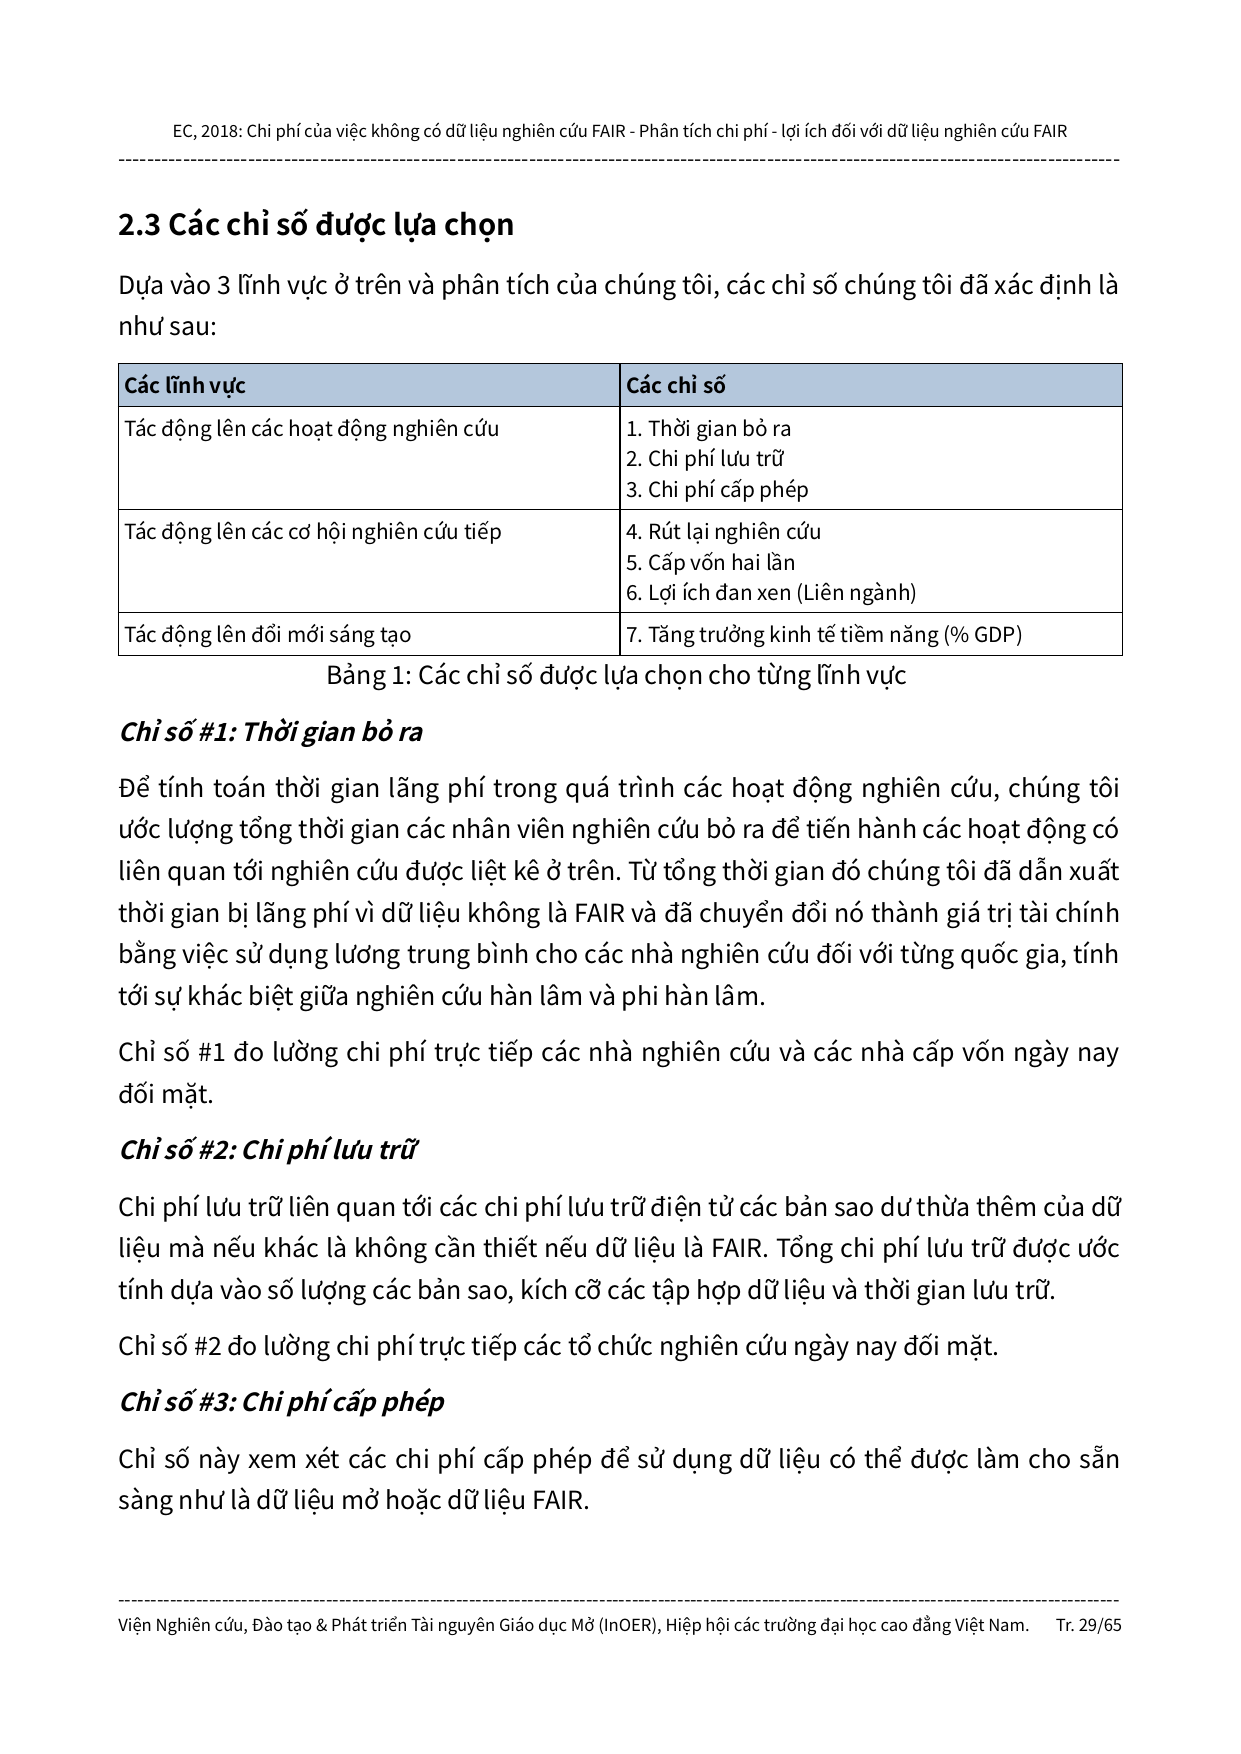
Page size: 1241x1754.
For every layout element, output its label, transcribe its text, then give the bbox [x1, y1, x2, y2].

text Chỉ số này xem xét các chi phí cấp phép để sử dụng dữ liệu có thể được làm cho sẵn sàng như là dữ liệu mở hoặc dữ liệu FAIR. [118, 1439, 1122, 1517]
text Chỉ số #3: Chi phí cấp phép [118, 1383, 1122, 1419]
table_cell 4. Rút lại nghiên cứu 5. Cấp vốn hai lần 6. Lợi ích đan xen (Liên ngành) [621, 510, 1122, 612]
table_cell Tác động lên đổi mới sáng tạo [119, 613, 619, 655]
text Chỉ số #2: Chi phí lưu trữ [118, 1131, 1122, 1167]
text Chi phí lưu trữ liên quan tới các chi phí lưu trữ điện tử các bản sao dư thừa thêm của dữ liệu mà nếu khác là không cần thiết nếu dữ liệu là FAIR. Tổng chi phí lưu trữ được ước tính dựa vào số lượng các bản sao, kích cỡ các tập hợp dữ liệu và thời gian lưu trữ. [118, 1187, 1122, 1307]
text Dựa vào 3 lĩnh vực ở trên và phân tích của chúng tôi, các chỉ số chúng tôi đã xác định là như sau: [118, 265, 1122, 343]
table_cell Tác động lên các cơ hội nghiên cứu tiếp [119, 510, 619, 612]
text 2.3 Các chỉ số được lựa chọn [118, 202, 1122, 244]
text Bảng 1: Các chỉ số được lựa chọn cho từng lĩnh vực [118, 656, 1122, 692]
text Chỉ số #1 đo lường chi phí trực tiếp các nhà nghiên cứu và các nhà cấp vốn ngày nay đối mặt. [118, 1033, 1122, 1111]
text Để tính toán thời gian lãng phí trong quá trình các hoạt động nghiên cứu, chúng tôi ước lượng tổng thời gian các nhân viên nghiên cứu bỏ ra để tiến hành các hoạt động có liên quan tới nghiên cứu được liệt kê ở trên. Từ tổng thời gian đó chúng tôi đã dẫn xuất thời gian bị lãng phí vì dữ liệu không là FAIR và đã chuyển đổi nó thành giá trị tài chính bằng việc sử dụng lương trung bình cho các nhà nghiên cứu đối với từng quốc gia, tính tới sự khác biệt giữa nghiên cứu hàn lâm và phi hàn lâm. [118, 768, 1122, 1013]
table_cell Tác động lên các hoạt động nghiên cứu [119, 407, 619, 509]
table_header Các chỉ số [621, 364, 1122, 406]
text Chỉ số #2 đo lường chi phí trực tiếp các tổ chức nghiên cứu ngày nay đối mặt. [118, 1327, 1122, 1363]
table_header Các lĩnh vực [119, 364, 619, 406]
table_cell 1. Thời gian bỏ ra 2. Chi phí lưu trữ 3. Chi phí cấp phép [621, 407, 1122, 509]
text Chỉ số #1: Thời gian bỏ ra [118, 712, 1122, 748]
table_cell 7. Tăng trưởng kinh tế tiềm năng (% GDP) [621, 613, 1122, 655]
